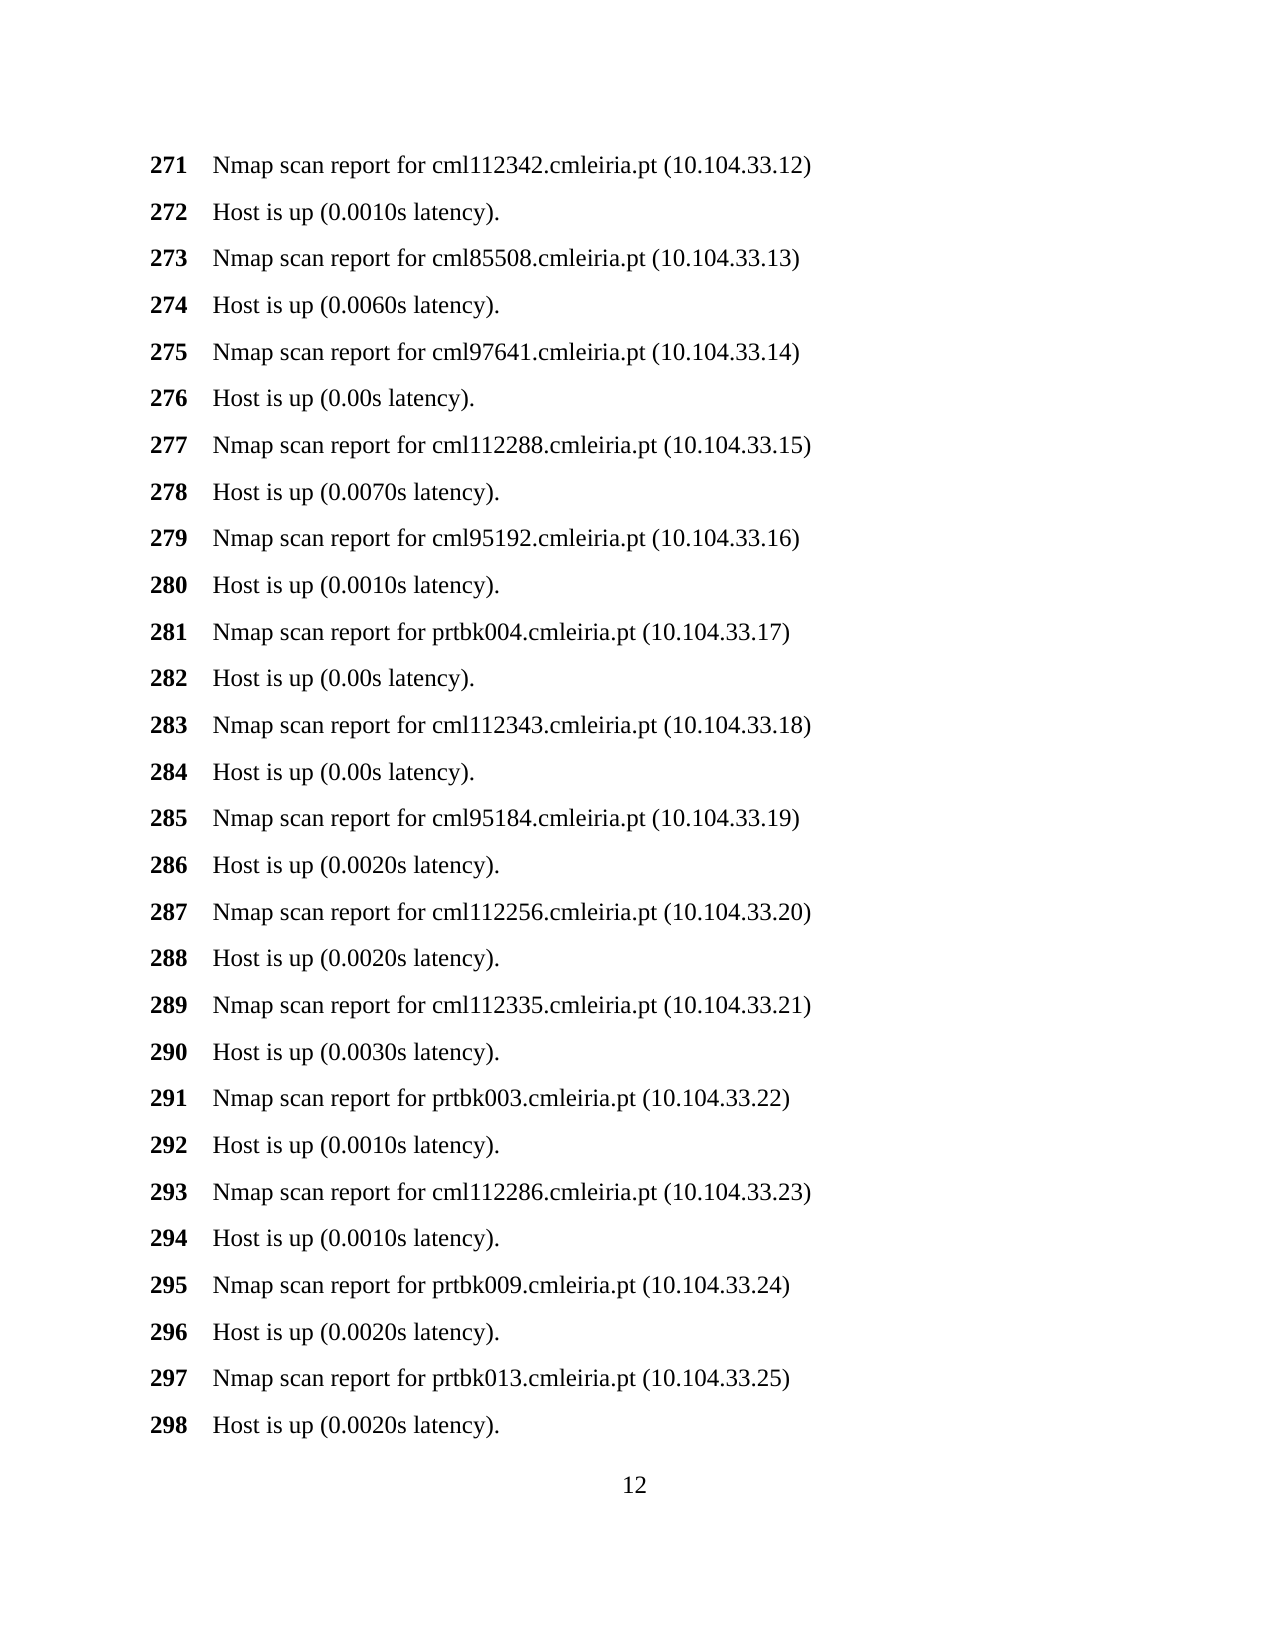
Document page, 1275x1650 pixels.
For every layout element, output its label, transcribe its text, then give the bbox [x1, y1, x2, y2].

text 280 Host is up (0.0010s latency). [150, 570, 1125, 599]
text 282 Host is up (0.00s latency). [150, 663, 1125, 692]
text 276 Host is up (0.00s latency). [150, 383, 1125, 412]
text 275 Nmap scan report for cml97641.cmleiria.pt (10.104.33.14) [150, 337, 1125, 365]
text 293 Nmap scan report for cml112286.cmleiria.pt (10.104.33.23) [150, 1177, 1125, 1205]
text 287 Nmap scan report for cml112256.cmleiria.pt (10.104.33.20) [150, 897, 1125, 925]
text 277 Nmap scan report for cml112288.cmleiria.pt (10.104.33.15) [150, 430, 1125, 459]
text 274 Host is up (0.0060s latency). [150, 290, 1125, 319]
text 294 Host is up (0.0010s latency). [150, 1223, 1125, 1252]
text 272 Host is up (0.0010s latency). [150, 197, 1125, 225]
text 283 Nmap scan report for cml112343.cmleiria.pt (10.104.33.18) [150, 710, 1125, 739]
text 297 Nmap scan report for prtbk013.cmleiria.pt (10.104.33.25) [150, 1363, 1125, 1392]
text 295 Nmap scan report for prtbk009.cmleiria.pt (10.104.33.24) [150, 1270, 1125, 1299]
text 281 Nmap scan report for prtbk004.cmleiria.pt (10.104.33.17) [150, 617, 1125, 645]
text 286 Host is up (0.0020s latency). [150, 850, 1125, 879]
text 284 Host is up (0.00s latency). [150, 757, 1125, 785]
text 291 Nmap scan report for prtbk003.cmleiria.pt (10.104.33.22) [150, 1083, 1125, 1112]
text 290 Host is up (0.0030s latency). [150, 1037, 1125, 1065]
text 298 Host is up (0.0020s latency). [150, 1410, 1125, 1439]
text 288 Host is up (0.0020s latency). [150, 943, 1125, 972]
text 273 Nmap scan report for cml85508.cmleiria.pt (10.104.33.13) [150, 243, 1125, 272]
text 285 Nmap scan report for cml95184.cmleiria.pt (10.104.33.19) [150, 803, 1125, 832]
text 289 Nmap scan report for cml112335.cmleiria.pt (10.104.33.21) [150, 990, 1125, 1019]
text 292 Host is up (0.0010s latency). [150, 1130, 1125, 1159]
text 278 Host is up (0.0070s latency). [150, 477, 1125, 505]
text 279 Nmap scan report for cml95192.cmleiria.pt (10.104.33.16) [150, 523, 1125, 552]
text 296 Host is up (0.0020s latency). [150, 1317, 1125, 1345]
text 271 Nmap scan report for cml112342.cmleiria.pt (10.104.33.12) [150, 150, 1125, 179]
